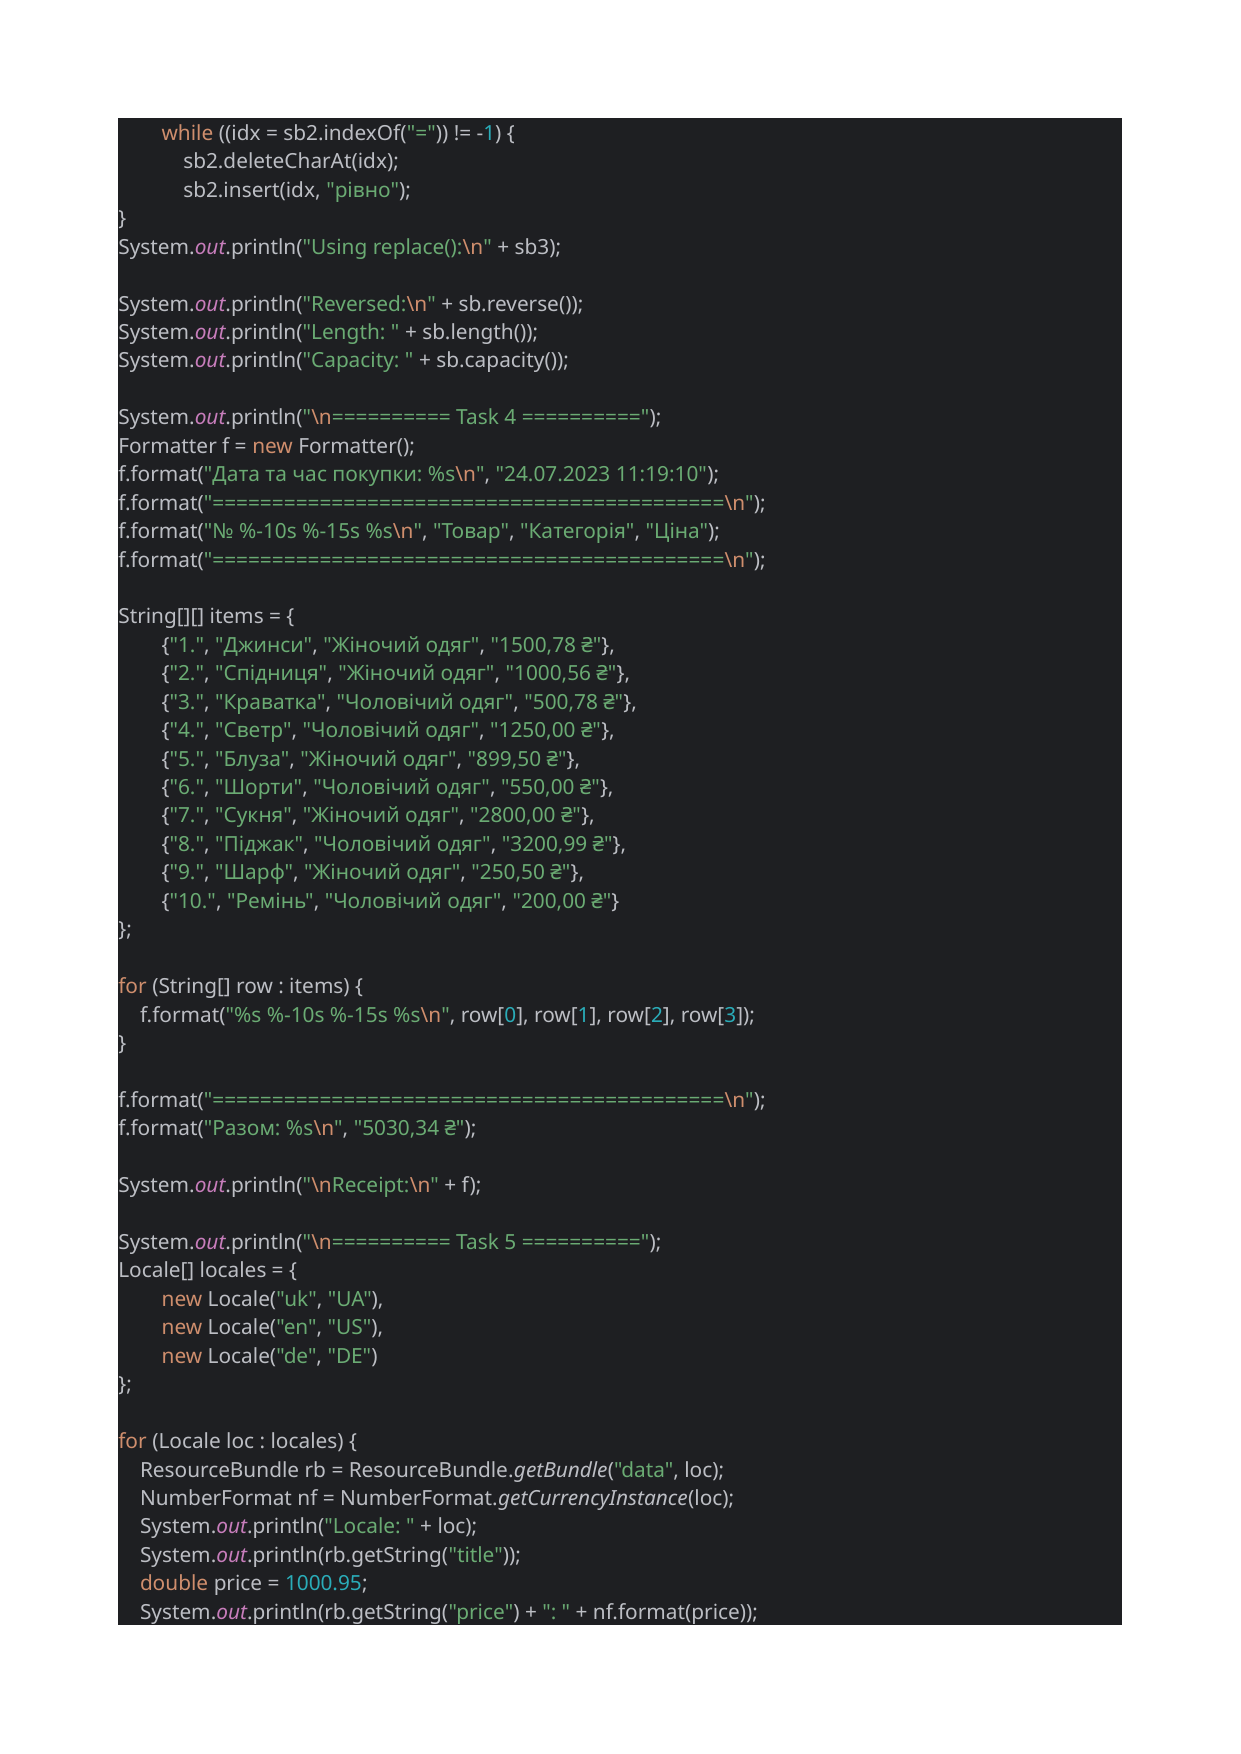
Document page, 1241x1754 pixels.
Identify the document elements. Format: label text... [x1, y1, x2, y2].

text package com.education.ztu; import java.util.*; import java.text.*; import java.time.*; public class Main { public static void main(String[] args) { System.out.println("========== Task 2 =========="); String s = "I learn Java!!!"; System.out.println("Last char: " + s.charAt(s.length() - 1)); System.out.println("Ends with !!!: " + s.endsWith("!!!")); System.out.println("Starts with 'I learn ': " + s.startsWith("I learn ")); System.out.println("Contains 'Java': " + s.contains("Java")); System.out.println("Index of 'Java': " + s.indexOf("Java")); System.out.println("Replace a->o: " + s.replace('a', 'o')); System.out.println("Uppercase: " + s.toUpperCase()); System.out.println("Lowercase: " + s.toLowerCase()); System.out.println("Cut 'Java': " + s.substring(0, 8) + s.substring(12)); System.out.println("\n========== Task 3 =========="); int a = 4, b = 36; StringBuilder sb = new StringBuilder(); sb.append(a).append(" + ").append(b).append(" = ").append(a + b).append("\n"); sb.append(a).append(" - ").append(b).append(" = ").append(a - b).append("\n"); sb.append(a).append(" * ").append(b).append(" = ").append(a * b).append("\n"); System.out.println("\nStringBuilder initial:\n" + sb); StringBuilder sb2 = new StringBuilder(sb); int idx; while ((idx = sb2.indexOf("=")) != -1) { sb2.deleteCharAt(idx); sb2.insert(idx, "рівно"); [118, 118, 1122, 203]
text } System.out.println("Using replace():\n" + sb3); System.out.println("Reversed:\n" + sb.reverse()); System.out.println("Length: " + sb.length()); System.out.println("Capacity: " + sb.capacity()); System.out.println("\n========== Task 4 =========="); Formatter f = new Formatter(); f.format("Дата та час покупки: %s\n", "24.07.2023 11:19:10"); f.format("===========================================\n"); f.format("№ %-10s %-15s %s\n", "Товар", "Категорія", "Ціна"); f.format("===========================================\n"); String[][] items = { {"1.", "Джинси", "Жіночий одяг", "1500,78 ₴"}, {"2.", "Спідниця", "Жіночий одяг", "1000,56 ₴"}, {"3.", "Краватка", "Чоловічий одяг", "500,78 ₴"}, {"4.", "Светр", "Чоловічий одяг", "1250,00 ₴"}, {"5.", "Блуза", "Жіночий одяг", "899,50 ₴"}, {"6.", "Шорти", "Чоловічий одяг", "550,00 ₴"}, {"7.", "Сукня", "Жіночий одяг", "2800,00 ₴"}, {"8.", "Піджак", "Чоловічий одяг", "3200,99 ₴"}, {"9.", "Шарф", "Жіночий одяг", "250,50 ₴"}, {"10.", "Ремінь", "Чоловічий одяг", "200,00 ₴"} }; for (String[] row : items) { f.format("%s %-10s %-15s %s\n", row[0], row[1], row[2], row[3]); } f.format("===========================================\n"); f.format("Разом: %s\n", "5030,34 ₴"); System.out.println("\nReceipt:\n" + f); System.out.println("\n========== Task 5 =========="); Locale[] locales = { new Locale("uk", "UA"), new Locale("en", "US"), new Locale("de", "DE") }; for (Locale loc : locales) { ResourceBundle rb = ResourceBundle.getBundle("data", loc); NumberFormat nf = NumberFormat.getCurrencyInstance(loc); System.out.println("Locale: " + loc); System.out.println(rb.getString("title")); double price = 1000.95; System.out.println(rb.getString("price") + ": " + nf.format(price)); [118, 203, 1122, 1625]
